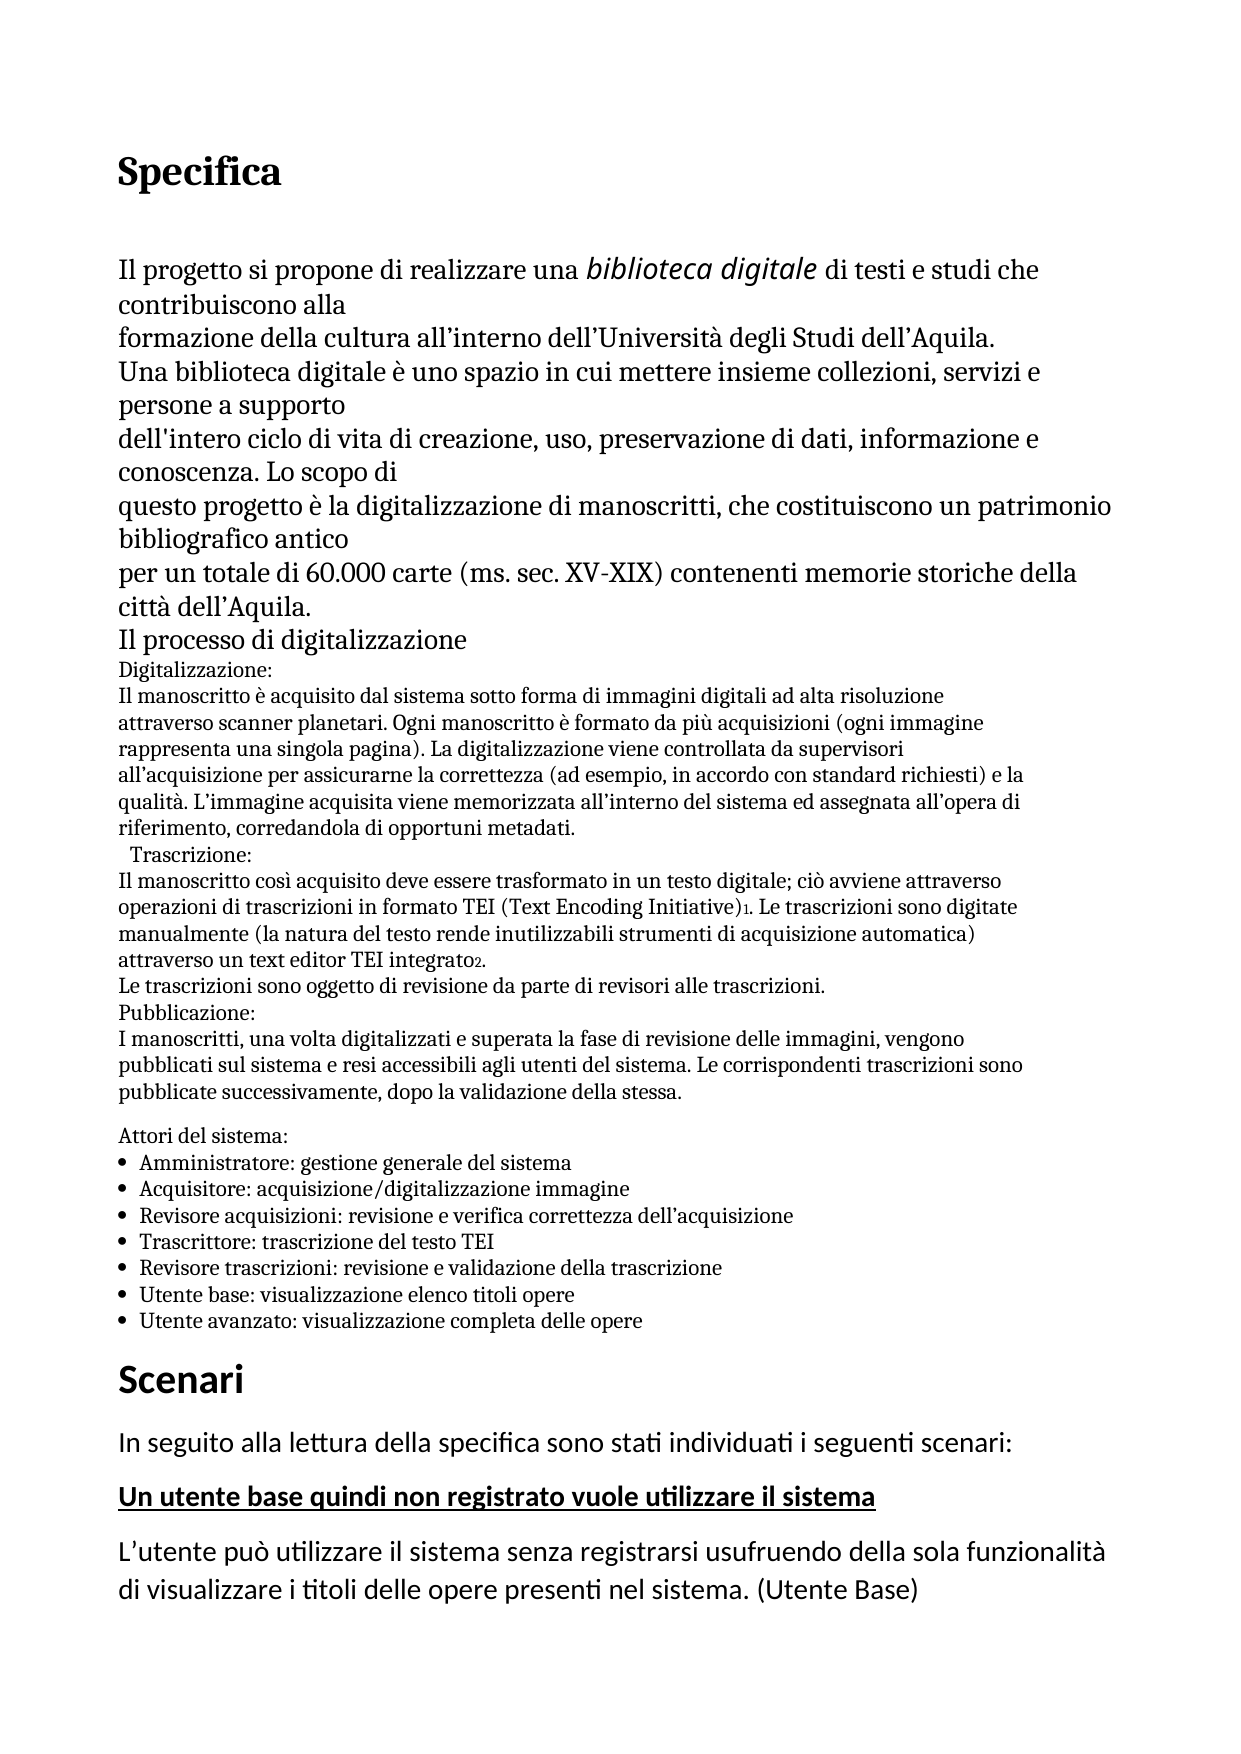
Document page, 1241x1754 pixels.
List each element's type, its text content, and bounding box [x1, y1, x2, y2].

text Pubblicazione: [118, 999, 1122, 1026]
text operazioni di trascrizioni in formato TEI (Text Encoding Initiative)1. Le trascrizioni sono digitate [118, 894, 1122, 920]
text formazione della cultura all’interno dell’Università degli Studi dell’Aquila. [118, 321, 1122, 355]
text pubblicati sul sistema e resi accessibili agli utenti del sistema. Le corrispondenti trascrizioni sono [118, 1052, 1122, 1078]
text dell'intero ciclo di vita di creazione, uso, preservazione di dati, informazione e conoscenza. Lo scopo di [118, 422, 1122, 489]
text Il manoscritto è acquisito dal sistema sotto forma di immagini digitali ad alta risoluzione [118, 683, 1122, 709]
text Specifica [118, 148, 1122, 196]
text Una biblioteca digitale è uno spazio in cui mettere insieme collezioni, servizi e persone a supporto [118, 355, 1122, 422]
text Scenari [118, 1353, 1122, 1403]
text Trascrizione: [118, 841, 1122, 868]
text attraverso scanner planetari. Ogni manoscritto è formato da più acquisizioni (ogni immagine [118, 709, 1122, 736]
text per un totale di 60.000 carte (ms. sec. XV-XIX) contenenti memorie storiche della città dell’Aquila. [118, 556, 1122, 623]
text rappresenta una singola pagina). La digitalizzazione viene controllata da supervisori [118, 736, 1122, 762]
text Le trascrizioni sono oggetto di revisione da parte di revisori alle trascrizioni. [118, 973, 1122, 999]
text Il processo di digitalizzazione [118, 623, 1122, 657]
text Revisore trascrizioni: revisione e validazione della trascrizione [118, 1255, 1122, 1281]
text manualmente (la natura del testo rende inutilizzabili strumenti di acquisizione automatica) [118, 920, 1122, 947]
text I manoscritti, una volta digitalizzati e superata la fase di revisione delle immagini, vengono [118, 1026, 1122, 1052]
text riferimento, corredandola di opportuni metadati. [118, 815, 1122, 841]
text Utente avanzato: visualizzazione completa delle opere [118, 1308, 1122, 1334]
text Il progetto si propone di realizzare una biblioteca digitale di testi e studi che contribuiscono alla [118, 248, 1122, 321]
text Digitalizzazione: [118, 657, 1122, 683]
text Utente base: visualizzazione elenco titoli opere [118, 1281, 1122, 1308]
text Il manoscritto così acquisito deve essere trasformato in un testo digitale; ciò avviene attraverso [118, 868, 1122, 894]
text all’acquisizione per assicurarne la correttezza (ad esempio, in accordo con standard richiesti) e la [118, 762, 1122, 789]
text Attori del sistema: [118, 1123, 1122, 1150]
text questo progetto è la digitalizzazione di manoscritti, che costituiscono un patrimonio bibliografico antico [118, 489, 1122, 556]
text L’utente può utilizzare il sistema senza registrarsi usufruendo della sola funzionalità di visualizzare i titoli delle opere presenti nel sistema. (Utente Base) [118, 1533, 1122, 1607]
text Un utente base quindi non registrato vuole utilizzare il sistema [118, 1478, 1122, 1514]
text qualità. L’immagine acquisita viene memorizzata all’interno del sistema ed assegnata all’opera di [118, 789, 1122, 815]
text In seguito alla lettura della specifica sono stati individuati i seguenti scenari: [118, 1424, 1122, 1459]
text Amministratore: gestione generale del sistema [118, 1150, 1122, 1176]
text Trascrittore: trascrizione del testo TEI [118, 1229, 1122, 1255]
text Revisore acquisizioni: revisione e verifica correttezza dell’acquisizione [118, 1202, 1122, 1229]
text Acquisitore: acquisizione/digitalizzazione immagine [118, 1176, 1122, 1202]
text attraverso un text editor TEI integrato2. [118, 947, 1122, 973]
text pubblicate successivamente, dopo la validazione della stessa. [118, 1078, 1122, 1105]
